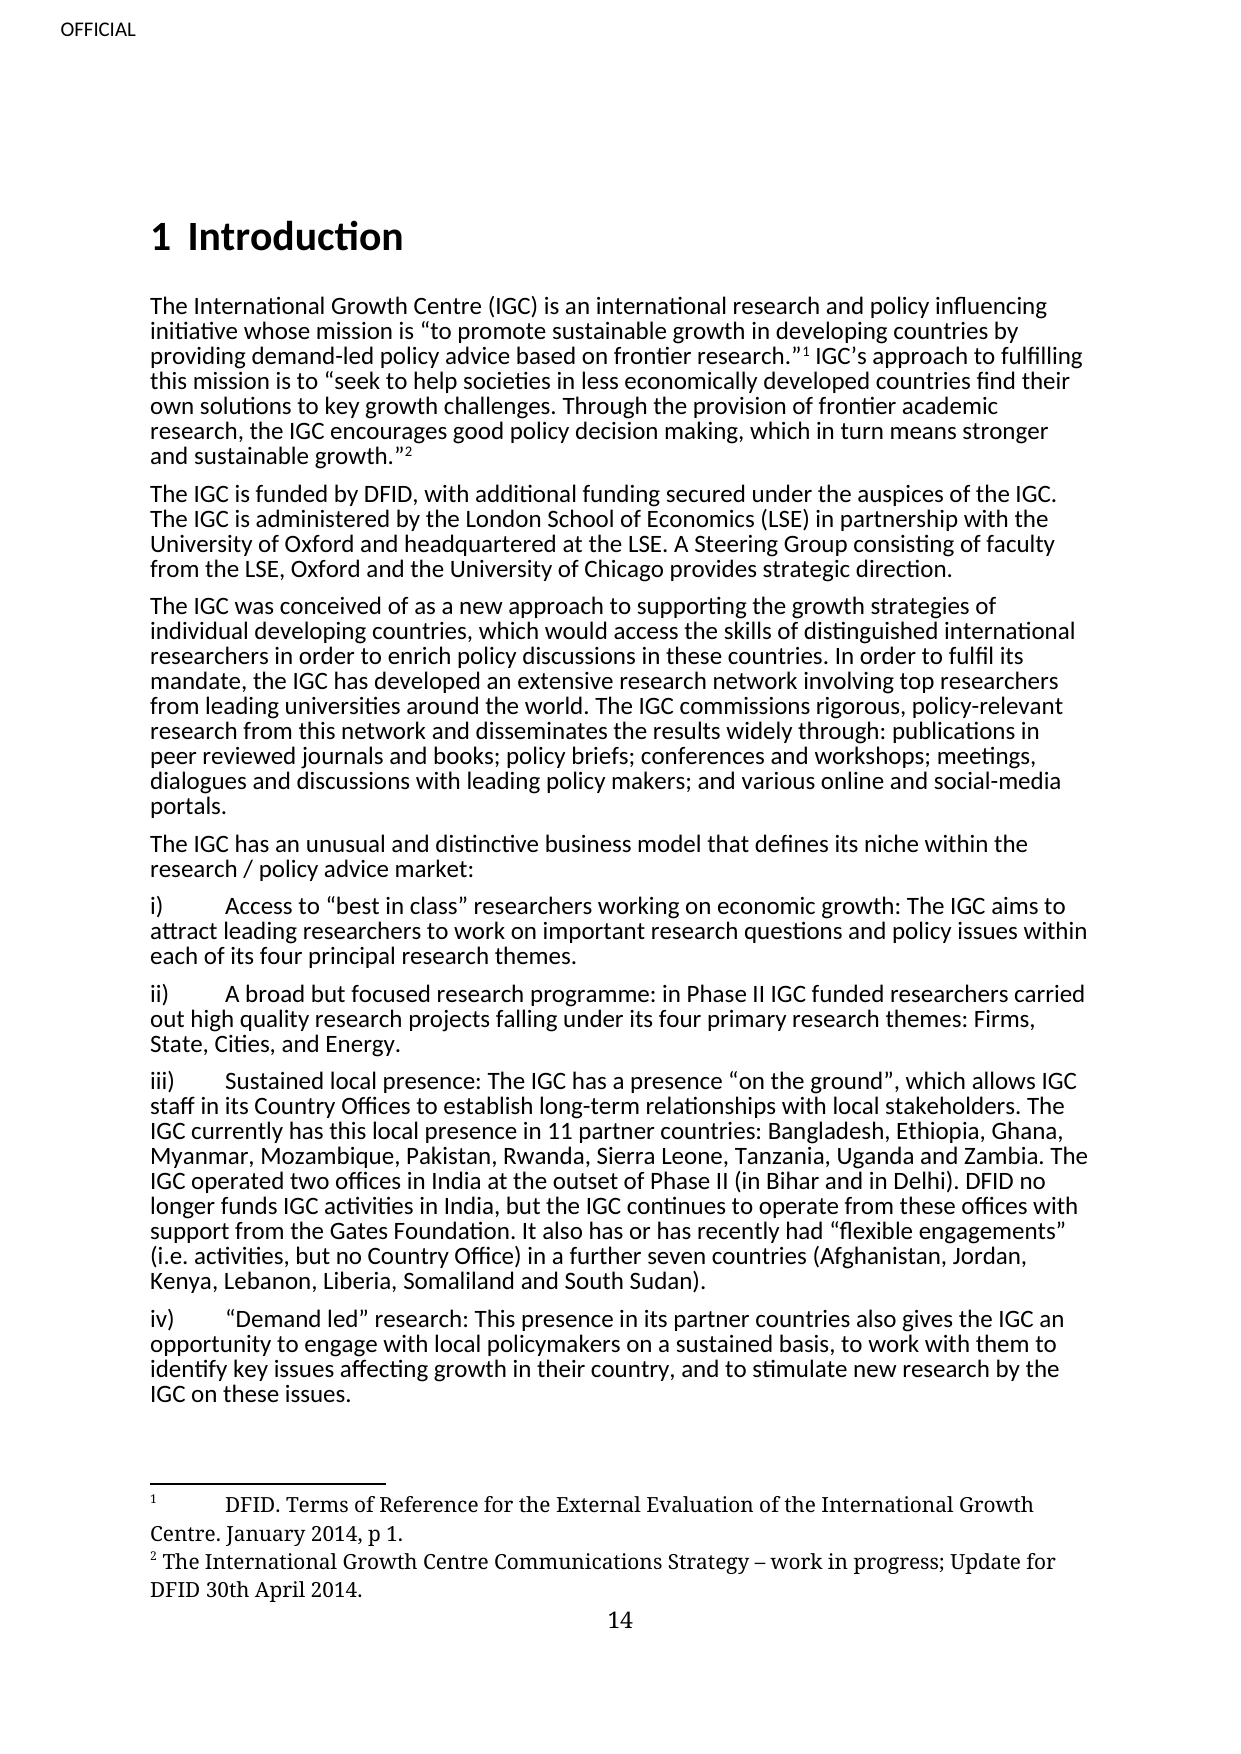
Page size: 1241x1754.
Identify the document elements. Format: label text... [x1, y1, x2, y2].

text i) Access to “best in class” researchers working on economic growth: The IGC aims to attract leading researchers to work on important research questions and policy issues within each of its four principal research themes. [150, 896, 1090, 971]
text ii) A broad but focused research programme: in Phase II IGC funded researchers carried out high quality research projects falling under its four primary research themes: Firms, State, Cities, and Energy. [150, 983, 1090, 1058]
text The International Growth Centre Communications Strategy – work in progress; Update for DFID 30th April 2014. [150, 1547, 1090, 1604]
subtitle Introduction [150, 219, 1090, 260]
text The IGC is funded by DFID, with additional funding secured under the auspices of the IGC. The IGC is administered by the London School of Economics (LSE) in partnership with the University of Oxford and headquartered at the LSE. A Steering Group consisting of faculty from the LSE, Oxford and the University of Chicago provides strategic direction. [150, 483, 1090, 583]
text The IGC has an unusual and distinctive business model that defines its niche within the research / policy advice market: [150, 833, 1090, 883]
text iv) “Demand led” research: This presence in its partner countries also gives the IGC an opportunity to engage with local policymakers on a sustained basis, to work with them to identify key issues affecting growth in their country, and to stimulate new research by the IGC on these issues. [150, 1308, 1090, 1408]
text The IGC was conceived of as a new approach to supporting the growth strategies of individual developing countries, which would access the skills of distinguished international researchers in order to enrich policy discussions in these countries. In order to fulfil its mandate, the IGC has developed an extensive research network involving top researchers from leading universities around the world. The IGC commissions rigorous, policy-relevant research from this network and disseminates the results widely through: publications in peer reviewed journals and books; policy briefs; conferences and workshops; meetings, dialogues and discussions with leading policy makers; and various online and social-media portals. [150, 596, 1090, 821]
text iii) Sustained local presence: The IGC has a presence “on the ground”, which allows IGC staff in its Country Offices to establish long-term relationships with local stakeholders. The IGC currently has this local presence in 11 partner countries: Bangladesh, Ethiopia, Ghana, Myanmar, Mozambique, Pakistan, Rwanda, Sierra Leone, Tanzania, Uganda and Zambia. The IGC operated two offices in India at the outset of Phase II (in Bihar and in Delhi). DFID no longer funds IGC activities in India, but the IGC continues to operate from these offices with support from the Gates Foundation. It also has or has recently had “flexible engagements” (i.e. activities, but no Country Office) in a further seven countries (Afghanistan, Jordan, Kenya, Lebanon, Liberia, Somaliland and South Sudan). [150, 1071, 1090, 1296]
text The International Growth Centre (IGC) is an international research and policy influencing initiative whose mission is “to promote sustainable growth in developing countries by providing demand-led policy advice based on frontier research.” IGC’s approach to fulfilling this mission is to “seek to help societies in less economically developed countries find their own solutions to key growth challenges. Through the provision of frontier academic research, the IGC encourages good policy decision making, which in turn means stronger and sustainable growth.” [150, 296, 1090, 471]
text DFID. Terms of Reference for the External Evaluation of the International Growth Centre. January 2014, p 1. [150, 1490, 1090, 1547]
